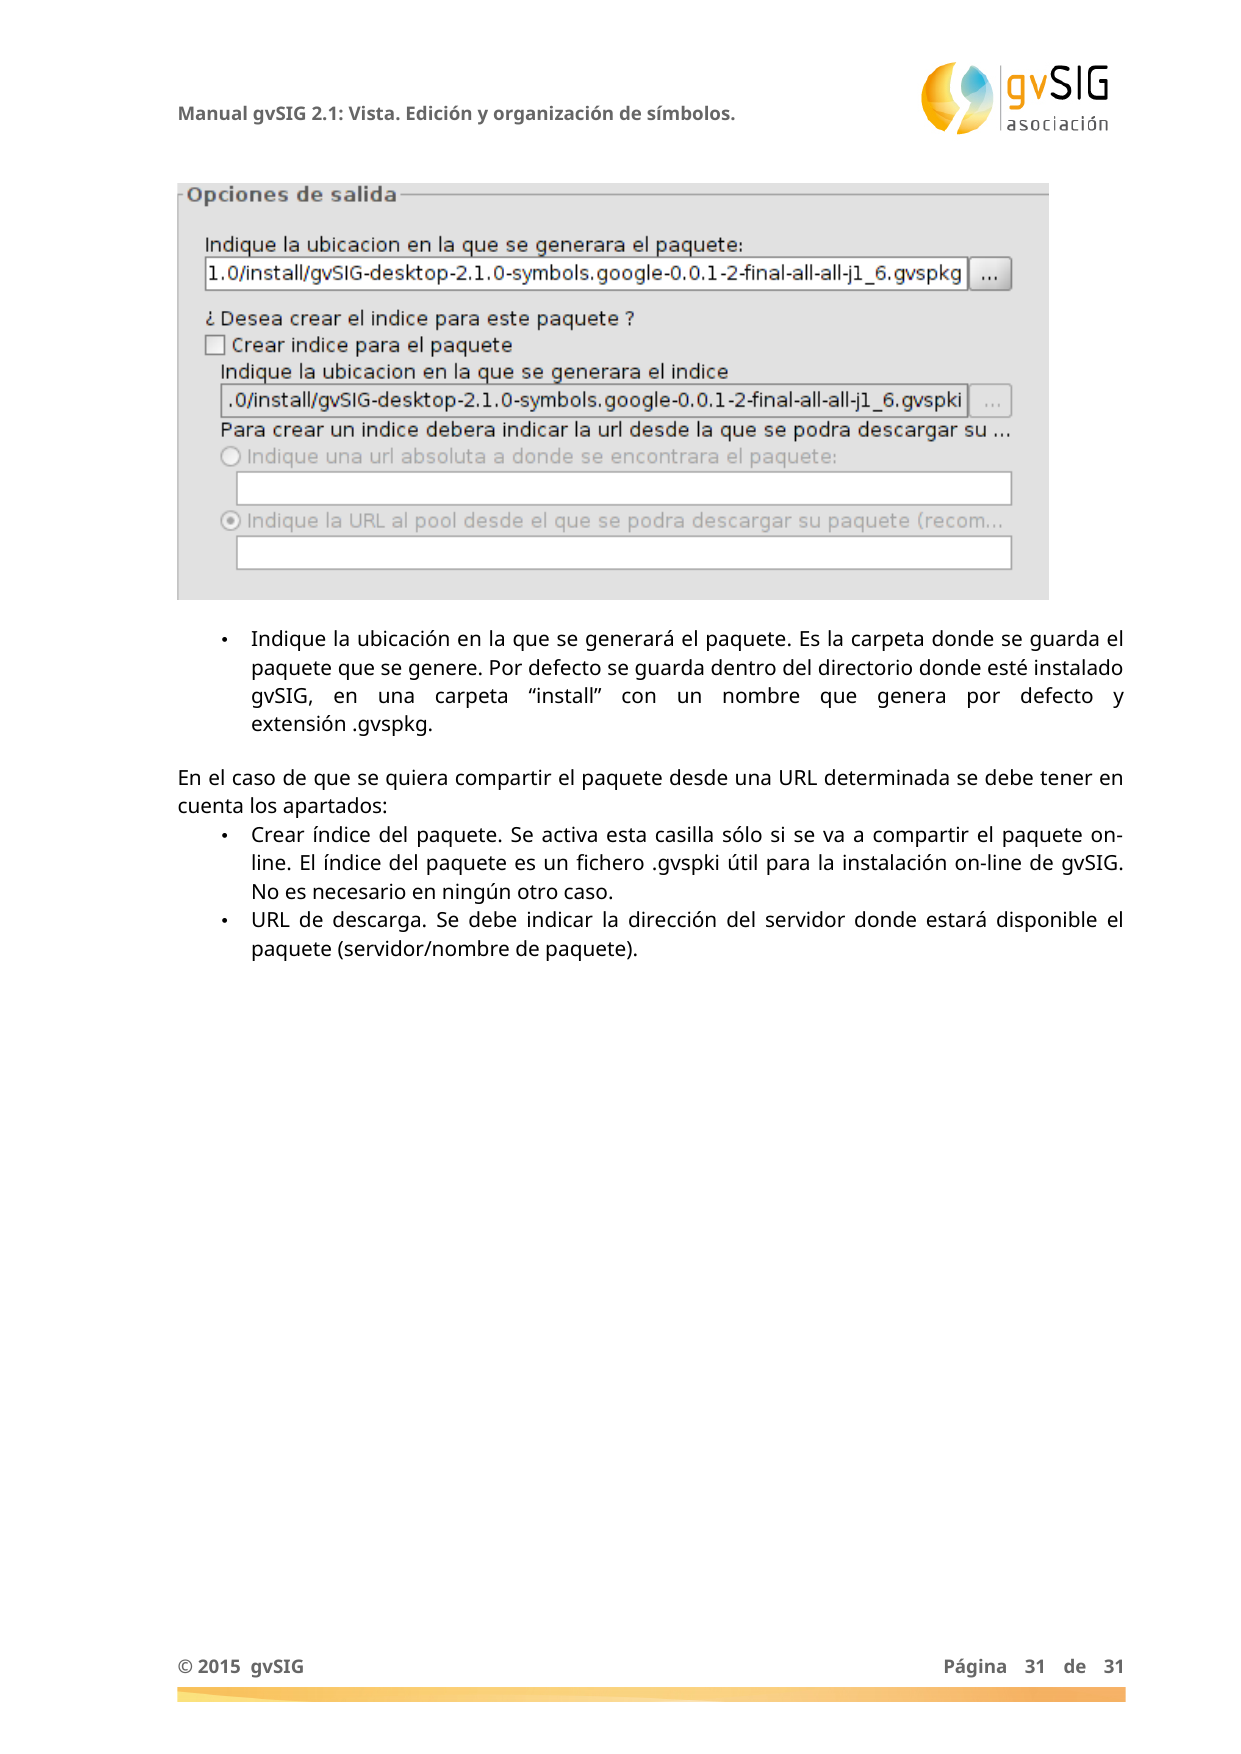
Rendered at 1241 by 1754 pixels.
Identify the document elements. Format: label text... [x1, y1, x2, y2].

text En el caso de que se quiera compartir el paquete desde una URL determinada se debe tener en cuenta los apartados: [177, 763, 1125, 820]
list Crear índice del paquete. Se activa esta casilla sólo si se va a compartir el paquete on-line. El índice del paquete es un fichero .gvspki útil para la instalación on-line de gvSIG. No es necesario en ningún otro caso. [221, 820, 1125, 905]
picture [177, 183, 1049, 600]
list URL de descarga. Se debe indicar la dirección del servidor donde estará disponible el paquete (servidor/nombre de paquete). [221, 905, 1125, 962]
list Indique la ubicación en la que se generará el paquete. Es la carpeta donde se guarda el paquete que se genere. Por defecto se guarda dentro del directorio donde esté instalado gvSIG, en una carpeta “install” con un nombre que genera por defecto y extensión .gvspkg. [221, 624, 1125, 738]
picture [177, 1687, 1126, 1702]
picture [902, 47, 1122, 148]
